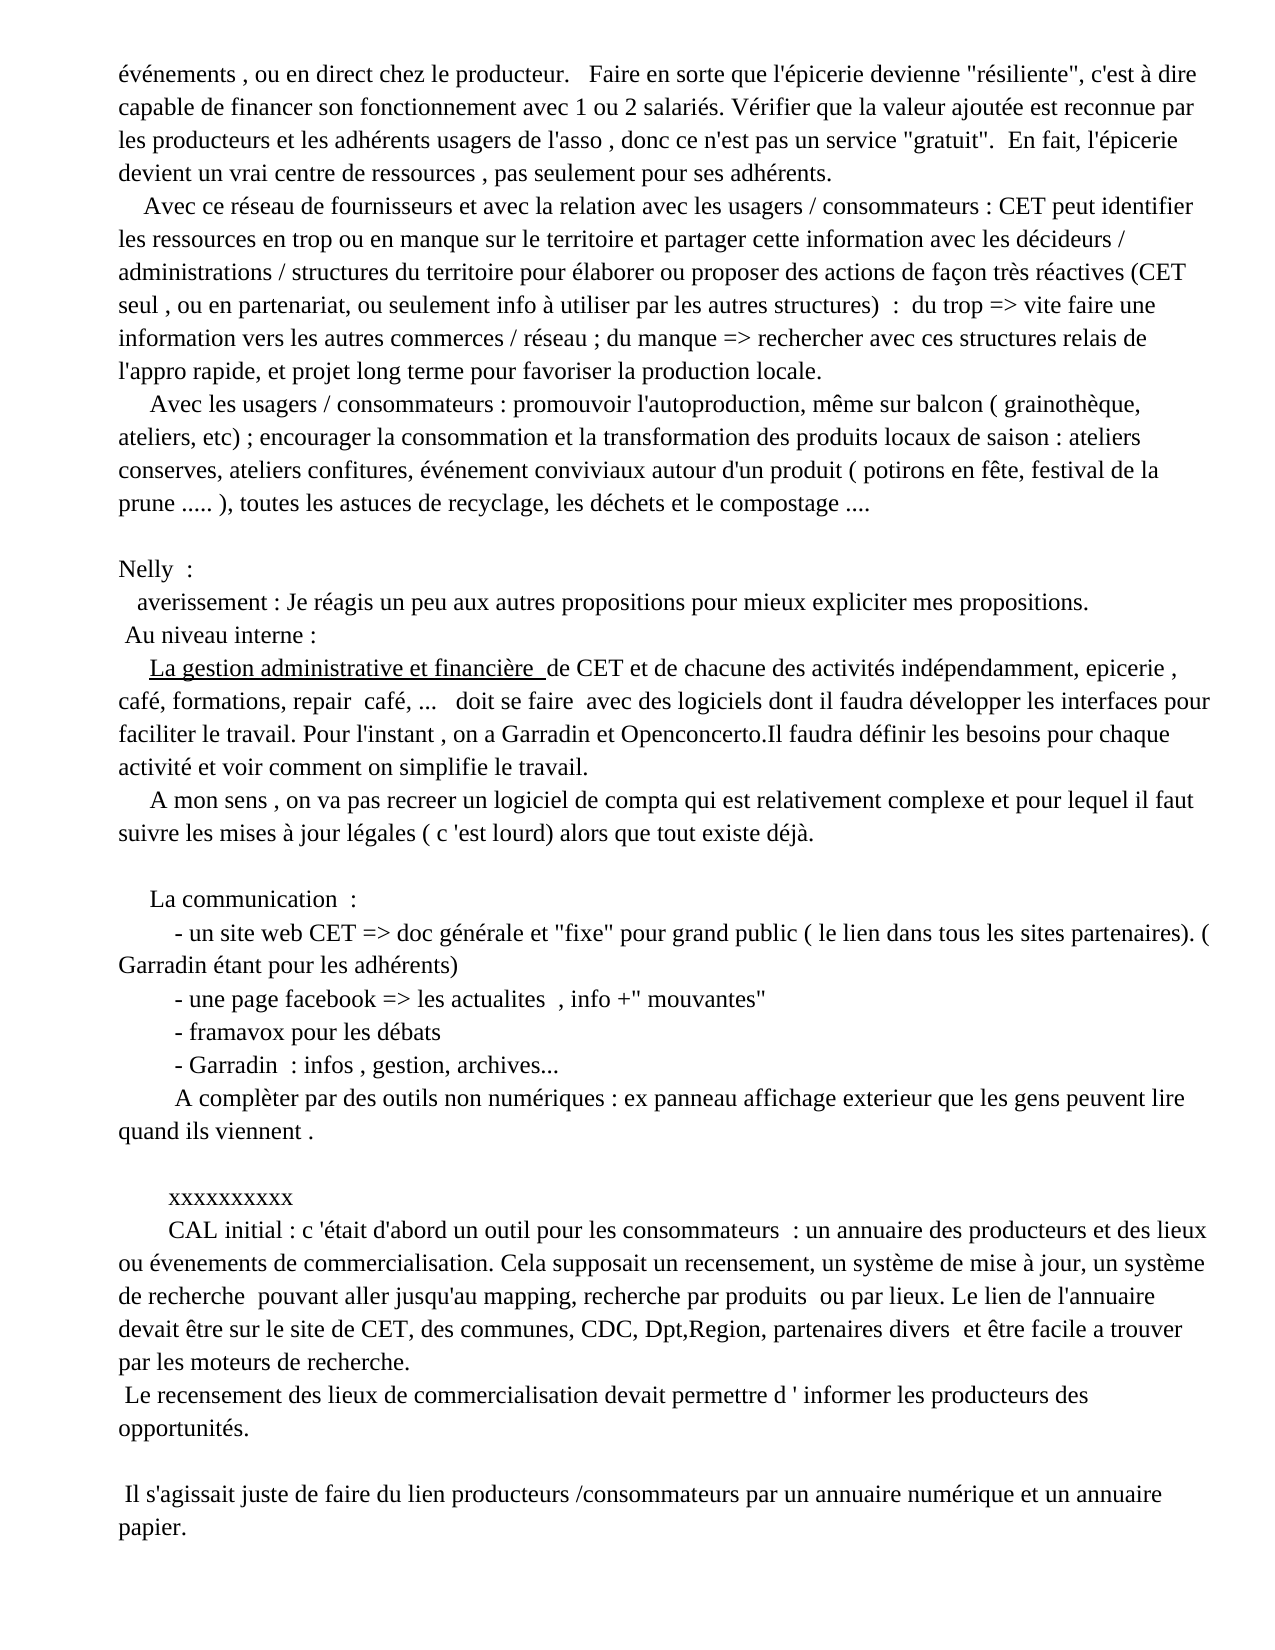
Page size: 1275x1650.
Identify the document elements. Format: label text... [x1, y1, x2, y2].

text événements , ou en direct chez le producteur. Faire en sorte que l'épicerie devienne "résiliente", c'est à dire capable de financer son fonctionnement avec 1 ou 2 salariés. Vérifier que la valeur ajoutée est reconnue par les producteurs et les adhérents usagers de l'asso , donc ce n'est pas un service "gratuit". En fait, l'épicerie devient un vrai centre de ressources , pas seulement pour ses adhérents. Avec ce réseau de fournisseurs et avec la relation avec les usagers / consommateurs : CET peut identifier les ressources en trop ou en manque sur le territoire et partager cette information avec les décideurs / administrations / structures du territoire pour élaborer ou proposer des actions de façon très réactives (CET seul , ou en partenariat, ou seulement info à utiliser par les autres structures) : du trop => vite faire une information vers les autres commerces / réseau ; du manque => rechercher avec ces structures relais de l'appro rapide, et projet long terme pour favoriser la production locale. Avec les usagers / consommateurs : promouvoir l'autoproduction, même sur balcon ( grainothèque, ateliers, etc) ; encourager la consommation et la transformation des produits locaux de saison : ateliers conserves, ateliers confitures, événement conviviaux autour d'un produit ( potirons en fête, festival de la prune ..... ), toutes les astuces de recyclage, les déchets et le compostage .... Nelly : averissement : Je réagis un peu aux autres propositions pour mieux expliciter mes propositions. Au niveau interne : La gestion administrative et financière de CET et de chacune des activités indépendamment, epicerie , café, formations, repair café, ... doit se faire avec des logiciels dont il faudra développer les interfaces pour faciliter le travail. Pour l'instant , on a Garradin et Openconcerto.Il faudra définir les besoins pour chaque activité et voir comment on simplifie le travail. A mon sens , on va pas recreer un logiciel de compta qui est relativement complexe et pour lequel il faut suivre les mises à jour légales ( c 'est lourd) alors que tout existe déjà. La communication : - un site web CET => doc générale et "fixe" pour grand public ( le lien dans tous les sites partenaires). ( Garradin étant pour les adhérents) - une page facebook => les actualites , info +" mouvantes" - framavox pour les débats - Garradin : infos , gestion, archives... A complèter par des outils non numériques : ex panneau affichage exterieur que les gens peuvent lire quand ils viennent . xxxxxxxxxx CAL initial : c 'était d'abord un outil pour les consommateurs : un annuaire des producteurs et des lieux ou évenements de commercialisation. Cela supposait un recensement, un système de mise à jour, un système de recherche pouvant aller jusqu'au mapping, recherche par produits ou par lieux. Le lien de l'annuaire devait être sur le site de CET, des communes, CDC, Dpt,Region, partenaires divers et être facile a trouver par les moteurs de recherche. Le recensement des lieux de commercialisation devait permettre d ' informer les producteurs des opportunités. Il s'agissait juste de faire du lien producteurs /consommateurs par un annuaire numérique et un annuaire papier. [118, 59, 1216, 1574]
